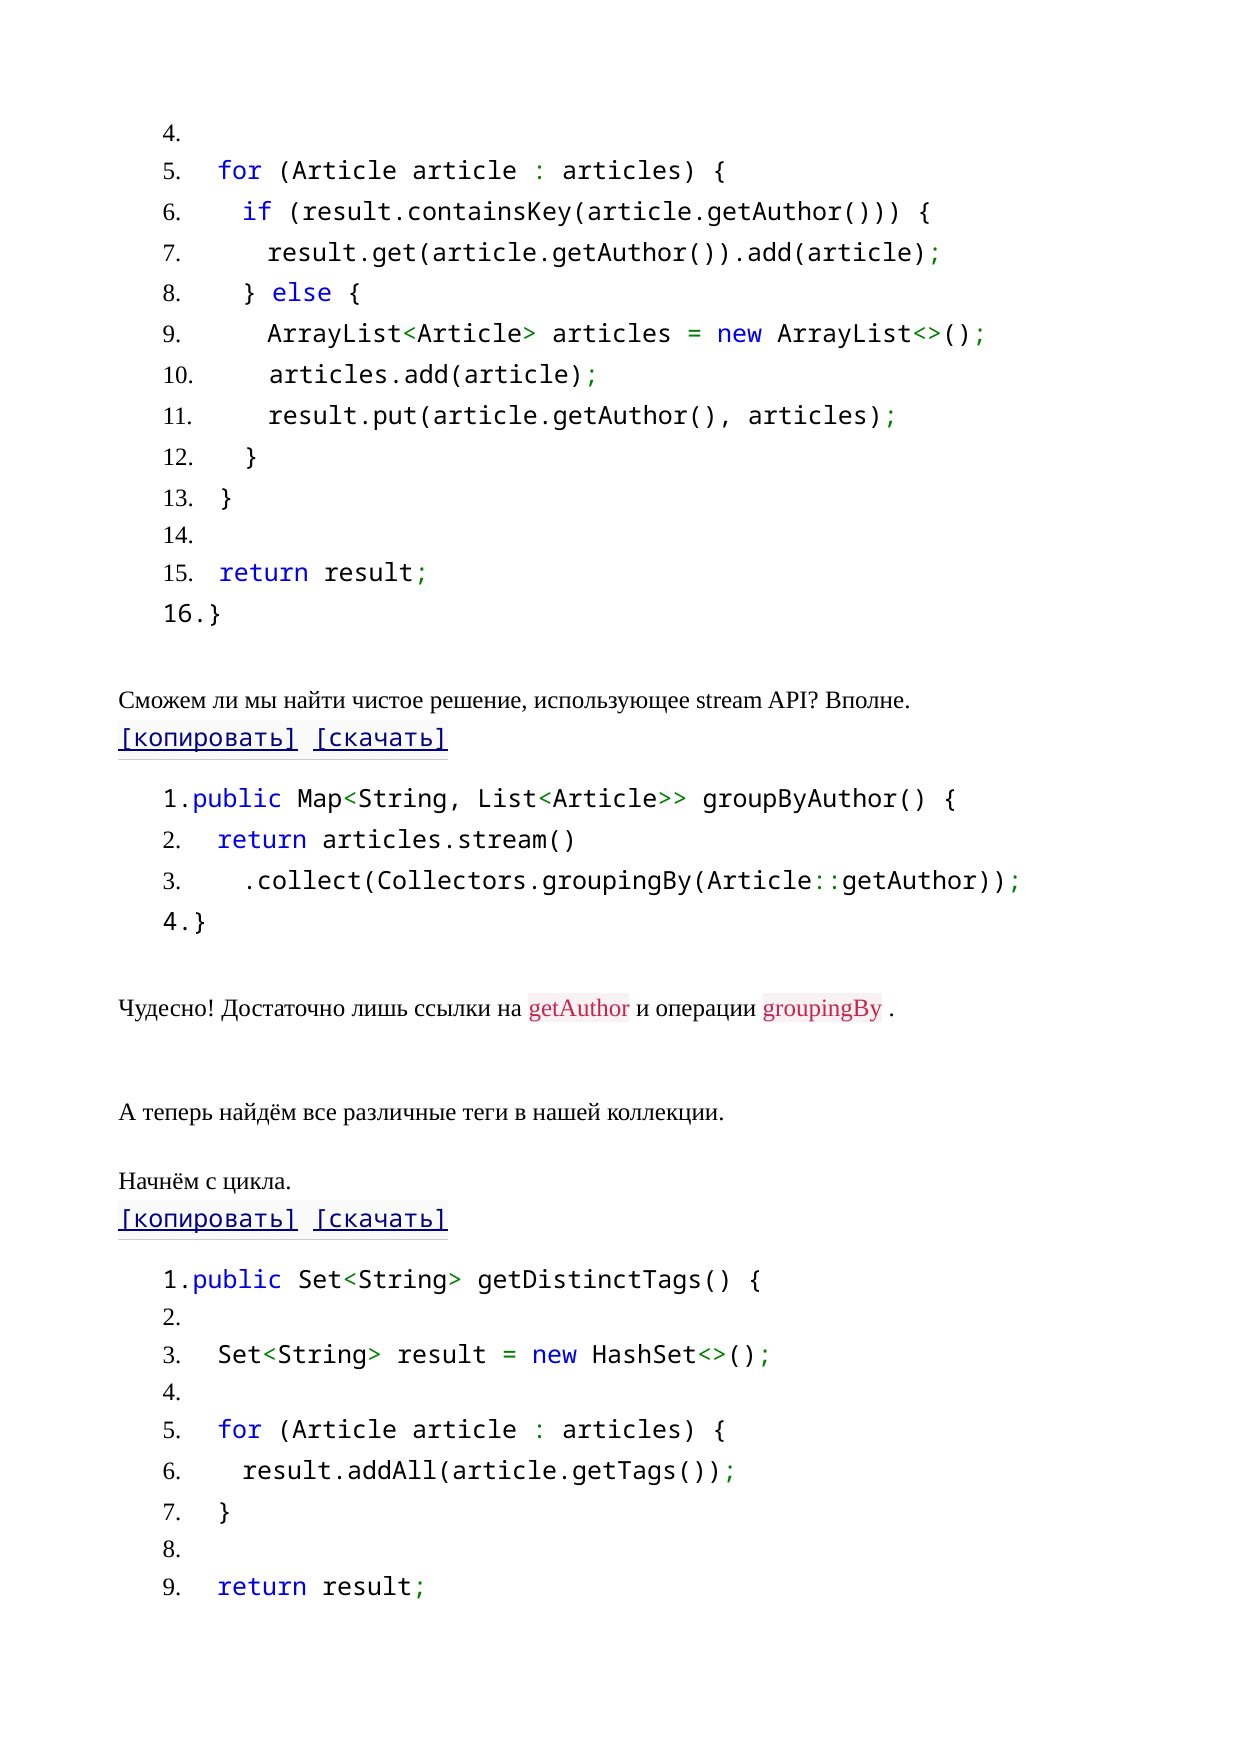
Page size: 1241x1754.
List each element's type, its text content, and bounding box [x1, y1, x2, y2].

list articles.add(article); [162, 357, 1122, 391]
list for (Article article : articles) { [162, 153, 1122, 187]
text Чудесно! Достаточно лишь ссылки на getAuthor и операции groupingBy . А теперь найдём все различные теги в нашей коллекции. Начнём с цикла. [118, 959, 1122, 1194]
text [копировать] [скачать] [118, 1200, 1122, 1239]
list } [162, 1494, 1122, 1528]
text Сможем ли мы найти чистое решение, использующее stream API? Вполне. [118, 651, 1122, 714]
list .collect(Collectors.groupingBy(Article::getAuthor)); [162, 863, 1122, 897]
list if (result.containsKey(article.getAuthor())) { [162, 193, 1122, 227]
list } [162, 479, 1122, 513]
list for (Article article : articles) { [162, 1412, 1122, 1446]
list } [162, 438, 1122, 472]
list result.get(article.getAuthor()).add(article); [162, 234, 1122, 268]
list result.put(article.getAuthor(), articles); [162, 398, 1122, 432]
list } else { [162, 275, 1122, 309]
list } [162, 595, 1122, 629]
list result.addAll(article.getTags()); [162, 1453, 1122, 1487]
list public Map<String, List<Article>> groupByAuthor() { [162, 781, 1122, 815]
list return articles.stream() [162, 822, 1122, 856]
list ArrayList<Article> articles = new ArrayList<>(); [162, 316, 1122, 350]
list } [162, 903, 1122, 937]
list Set<String> result = new HashSet<>(); [162, 1337, 1122, 1371]
list public Set<String> getDistinctTags() { [162, 1261, 1122, 1295]
list return result; [162, 1569, 1122, 1603]
list return result; [162, 554, 1122, 589]
text [копировать] [скачать] [118, 720, 1122, 759]
